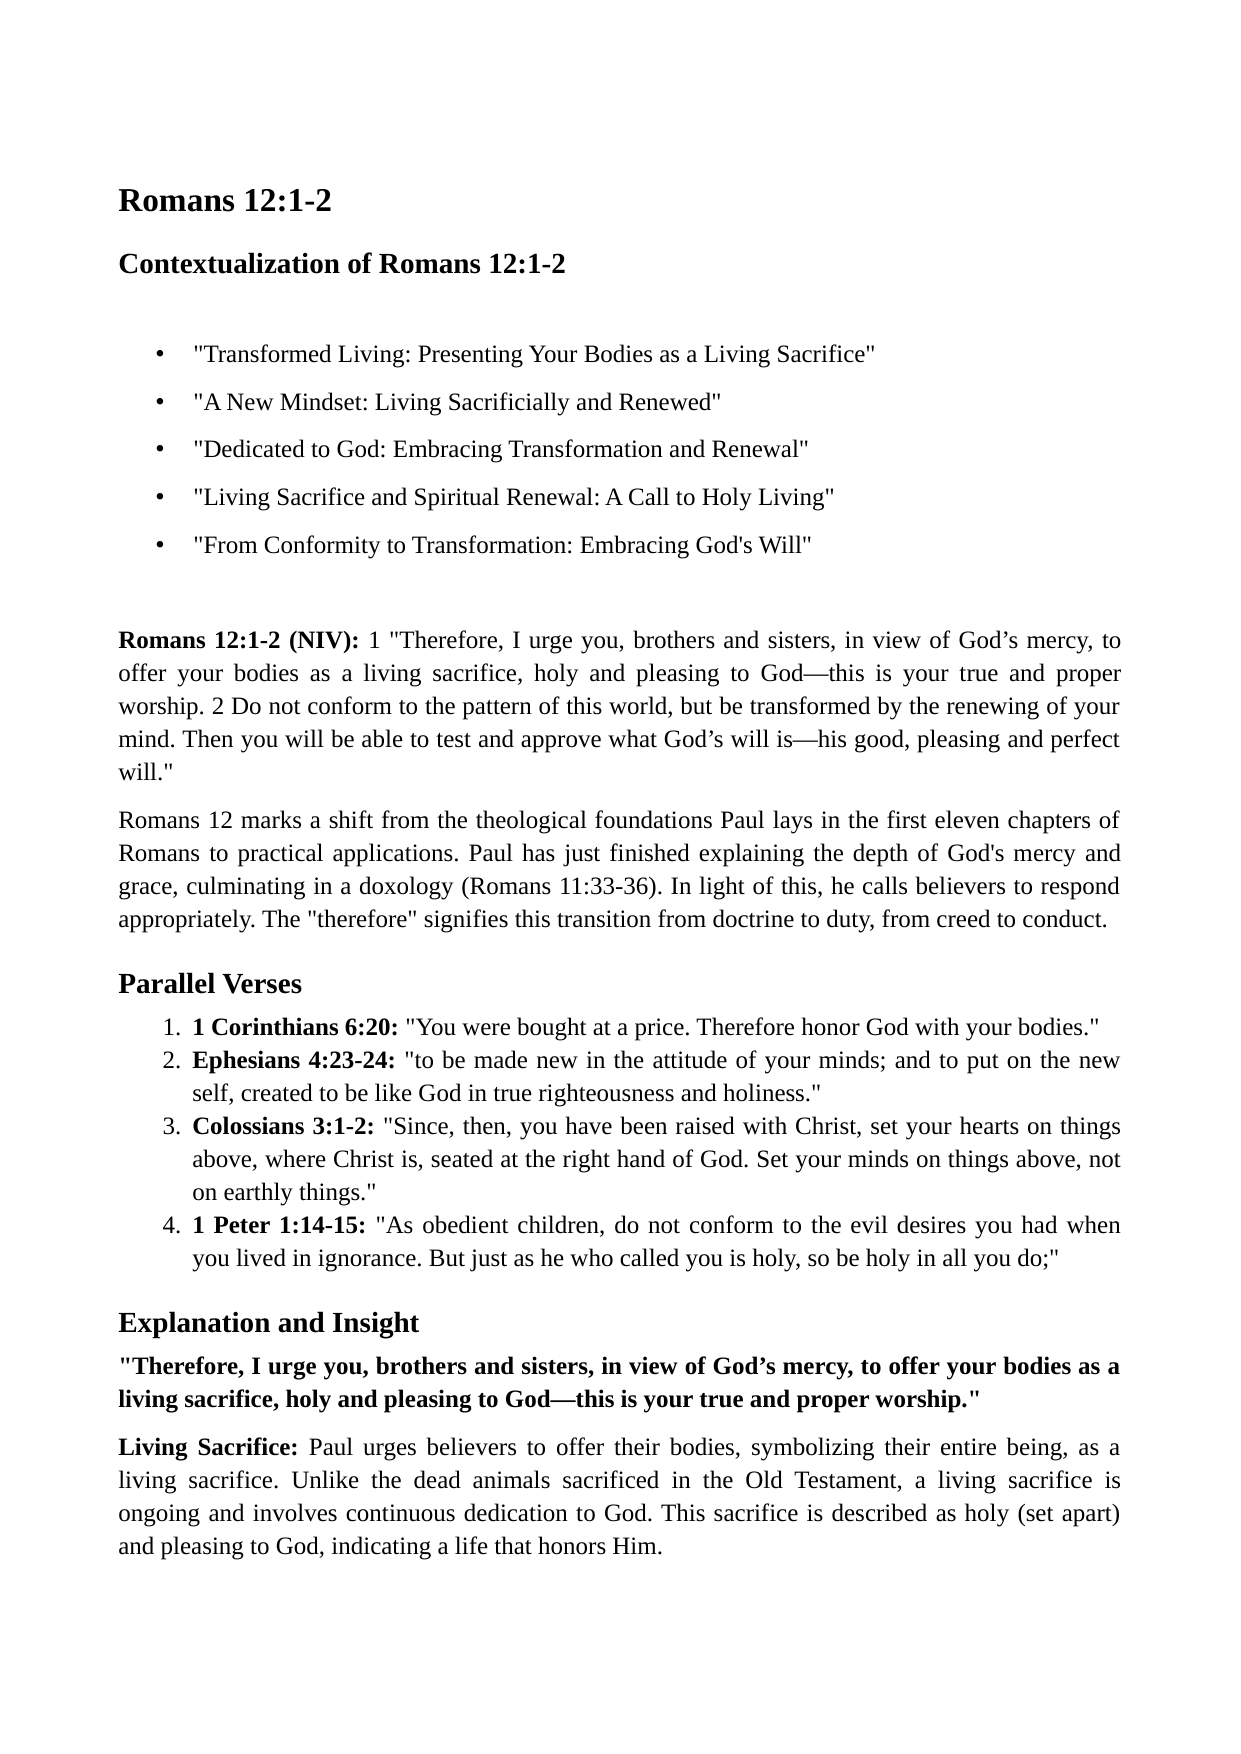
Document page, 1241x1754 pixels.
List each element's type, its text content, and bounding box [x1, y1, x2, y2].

text Romans 12:1-2 (NIV): 1 "Therefore, I urge you, brothers and sisters, in view of God’s mercy, to offer your bodies as a living sacrifice, holy and pleasing to God—this is your true and proper worship. 2 Do not conform to the pattern of this world, but be transformed by the renewing of your mind. Then you will be able to test and approve what God’s will is—his good, pleasing and perfect will." [118, 625, 1122, 786]
subtitle Contextualization of Romans 12:1-2 [118, 246, 1122, 279]
list "Transformed Living: Presenting Your Bodies as a Living Sacrifice" [156, 339, 1122, 368]
list "A New Mindset: Living Sacrificially and Renewed" [156, 387, 1122, 416]
text Living Sacrifice: Paul urges believers to offer their bodies, symbolizing their entire being, as a living sacrifice. Unlike the dead animals sacrificed in the Old Testament, a living sacrifice is ongoing and involves continuous dedication to God. This sacrifice is described as holy (set apart) and pleasing to God, indicating a life that honors Him. [118, 1432, 1122, 1560]
list "From Conformity to Transformation: Embracing God's Will" [156, 530, 1122, 558]
subtitle Romans 12:1-2 [118, 180, 1122, 219]
list "Dedicated to God: Embracing Transformation and Renewal" [156, 434, 1122, 463]
list Ephesians 4:23-24: "to be made new in the attitude of your minds; and to put on the new self, created to be like God in true righteousness and holiness." [162, 1045, 1122, 1107]
list 1 Peter 1:14-15: "As obedient children, do not conform to the evil desires you had when you lived in ignorance. But just as he who called you is holy, so be holy in all you do;" [162, 1210, 1122, 1272]
list 1 Corinthians 6:20: "You were bought at a price. Therefore honor God with your bodies." [162, 1012, 1122, 1041]
list Colossians 3:1-2: "Since, then, you have been raised with Christ, set your hearts on things above, where Christ is, seated at the right hand of God. Set your minds on things above, not on earthly things." [162, 1111, 1122, 1206]
text Romans 12 marks a shift from the theological foundations Paul lays in the first eleven chapters of Romans to practical applications. Paul has just finished explaining the depth of God's mercy and grace, culminating in a doxology (Romans 11:33-36). In light of this, he calls believers to respond appropriately. The "therefore" signifies this transition from doctrine to duty, from creed to conduct. [118, 805, 1122, 932]
subtitle Explanation and Insight [118, 1305, 1122, 1339]
subtitle Parallel Verses [118, 966, 1122, 999]
list "Living Sacrifice and Spiritual Renewal: A Call to Holy Living" [156, 482, 1122, 511]
text "Therefore, I urge you, brothers and sisters, in view of God’s mercy, to offer your bodies as a living sacrifice, holy and pleasing to God—this is your true and proper worship." [118, 1351, 1122, 1413]
